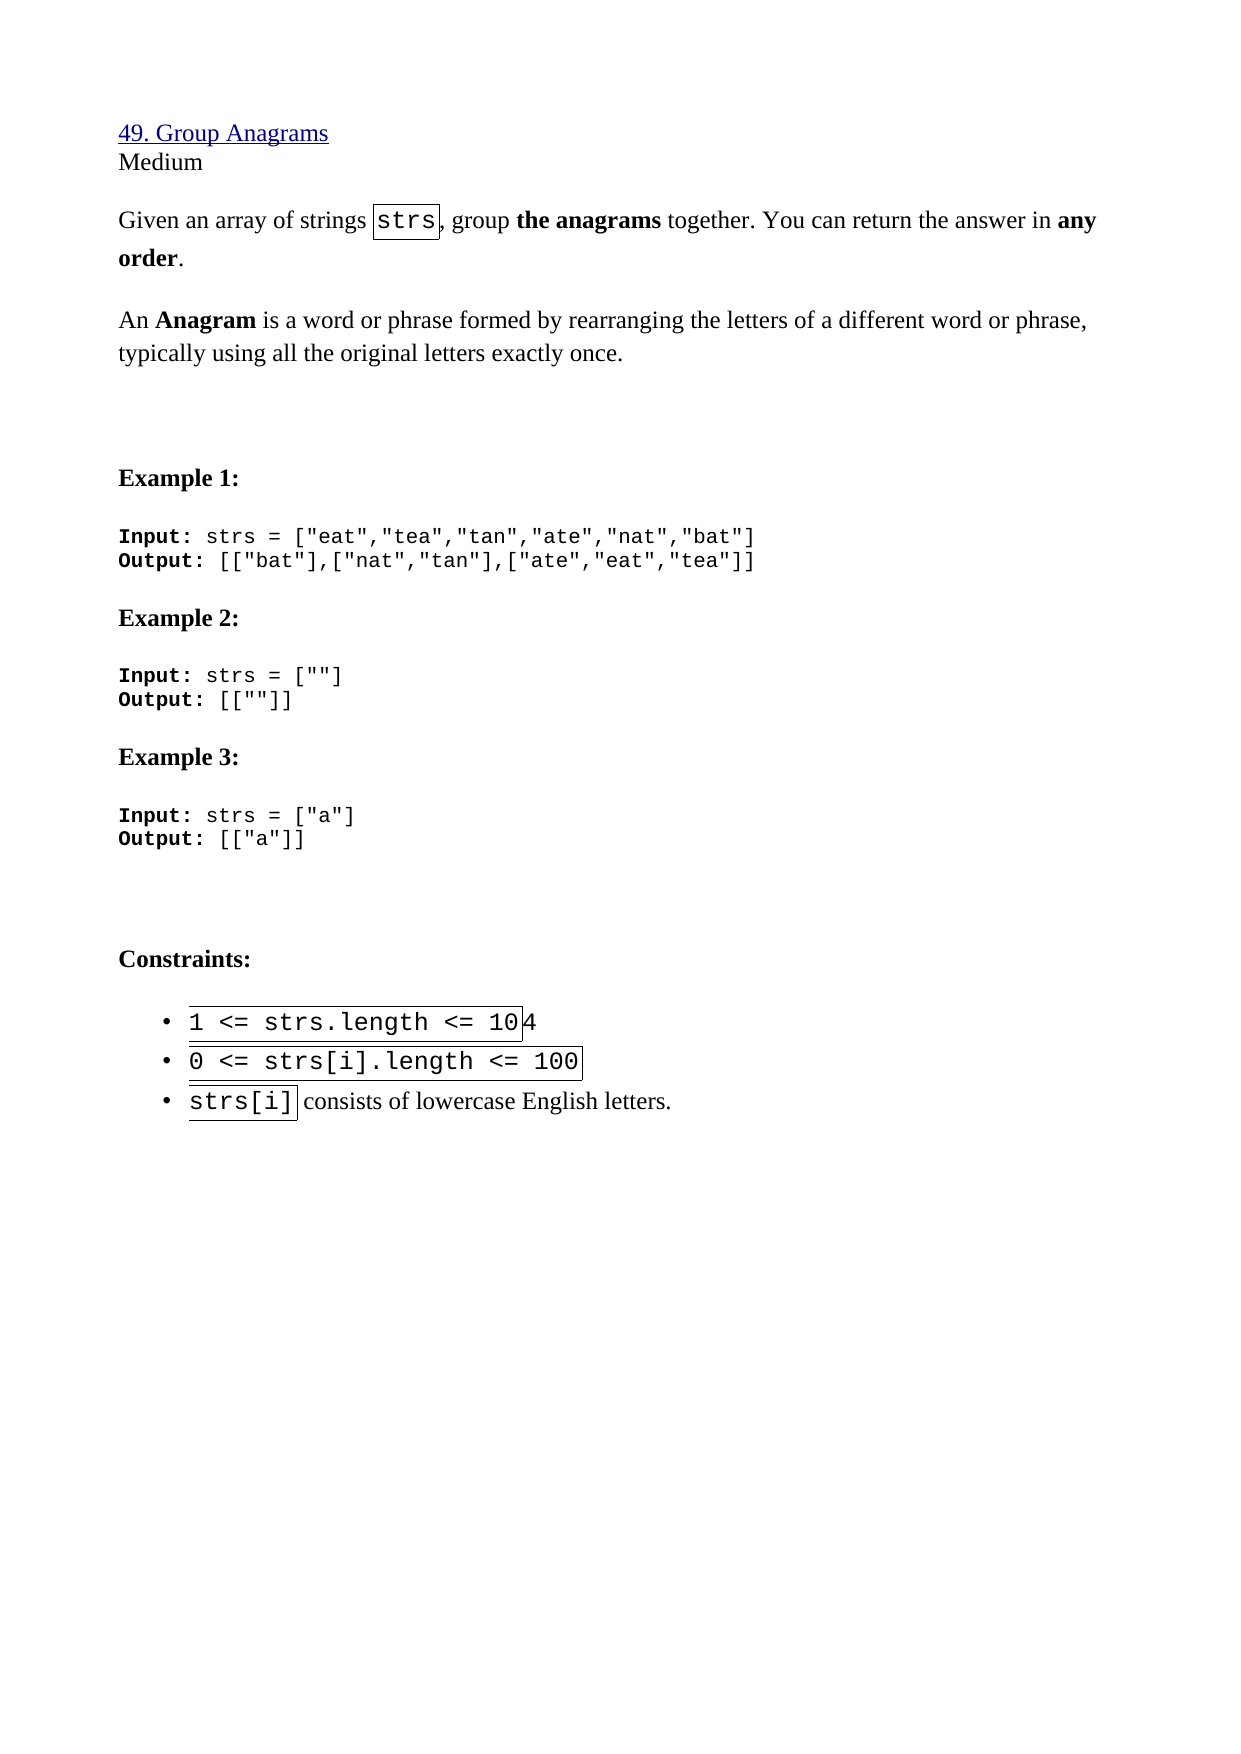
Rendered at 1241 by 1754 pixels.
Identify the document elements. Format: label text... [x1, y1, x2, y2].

text Given an array of strings strs, group the anagrams together. You can return the answer in any order. [118, 204, 1122, 272]
text Example 2: [118, 603, 1122, 632]
list 1 <= strs.length <= 104 [162, 1006, 522, 1041]
text Input: strs = [""] [118, 665, 1122, 689]
text Example 1: [118, 463, 1122, 492]
list 1 <= strs.length <= 104 [523, 1006, 1122, 1041]
list strs[i] consists of lowercase English letters. [162, 1085, 297, 1120]
text Output: [["bat"],["nat","tan"],["ate","eat","tea"]] [118, 550, 1122, 573]
text Input: strs = ["a"] [118, 804, 1122, 828]
text Output: [["a"]] [118, 828, 1122, 852]
list [583, 1046, 1122, 1080]
text Input: strs = ["eat","tea","tan","ate","nat","bat"] [118, 526, 1122, 550]
list strs[i] consists of lowercase English letters. [298, 1085, 1122, 1120]
text 49. Group Anagrams [118, 118, 1122, 147]
text Medium [118, 147, 1122, 176]
text Constraints: [118, 944, 1122, 973]
text An Anagram is a word or phrase formed by rearranging the letters of a different word or phrase, typically using all the original letters exactly once. [118, 306, 1122, 367]
list 0 <= strs[i].length <= 100 [162, 1046, 582, 1080]
text Example 3: [118, 742, 1122, 771]
text Output: [[""]] [118, 689, 1122, 713]
